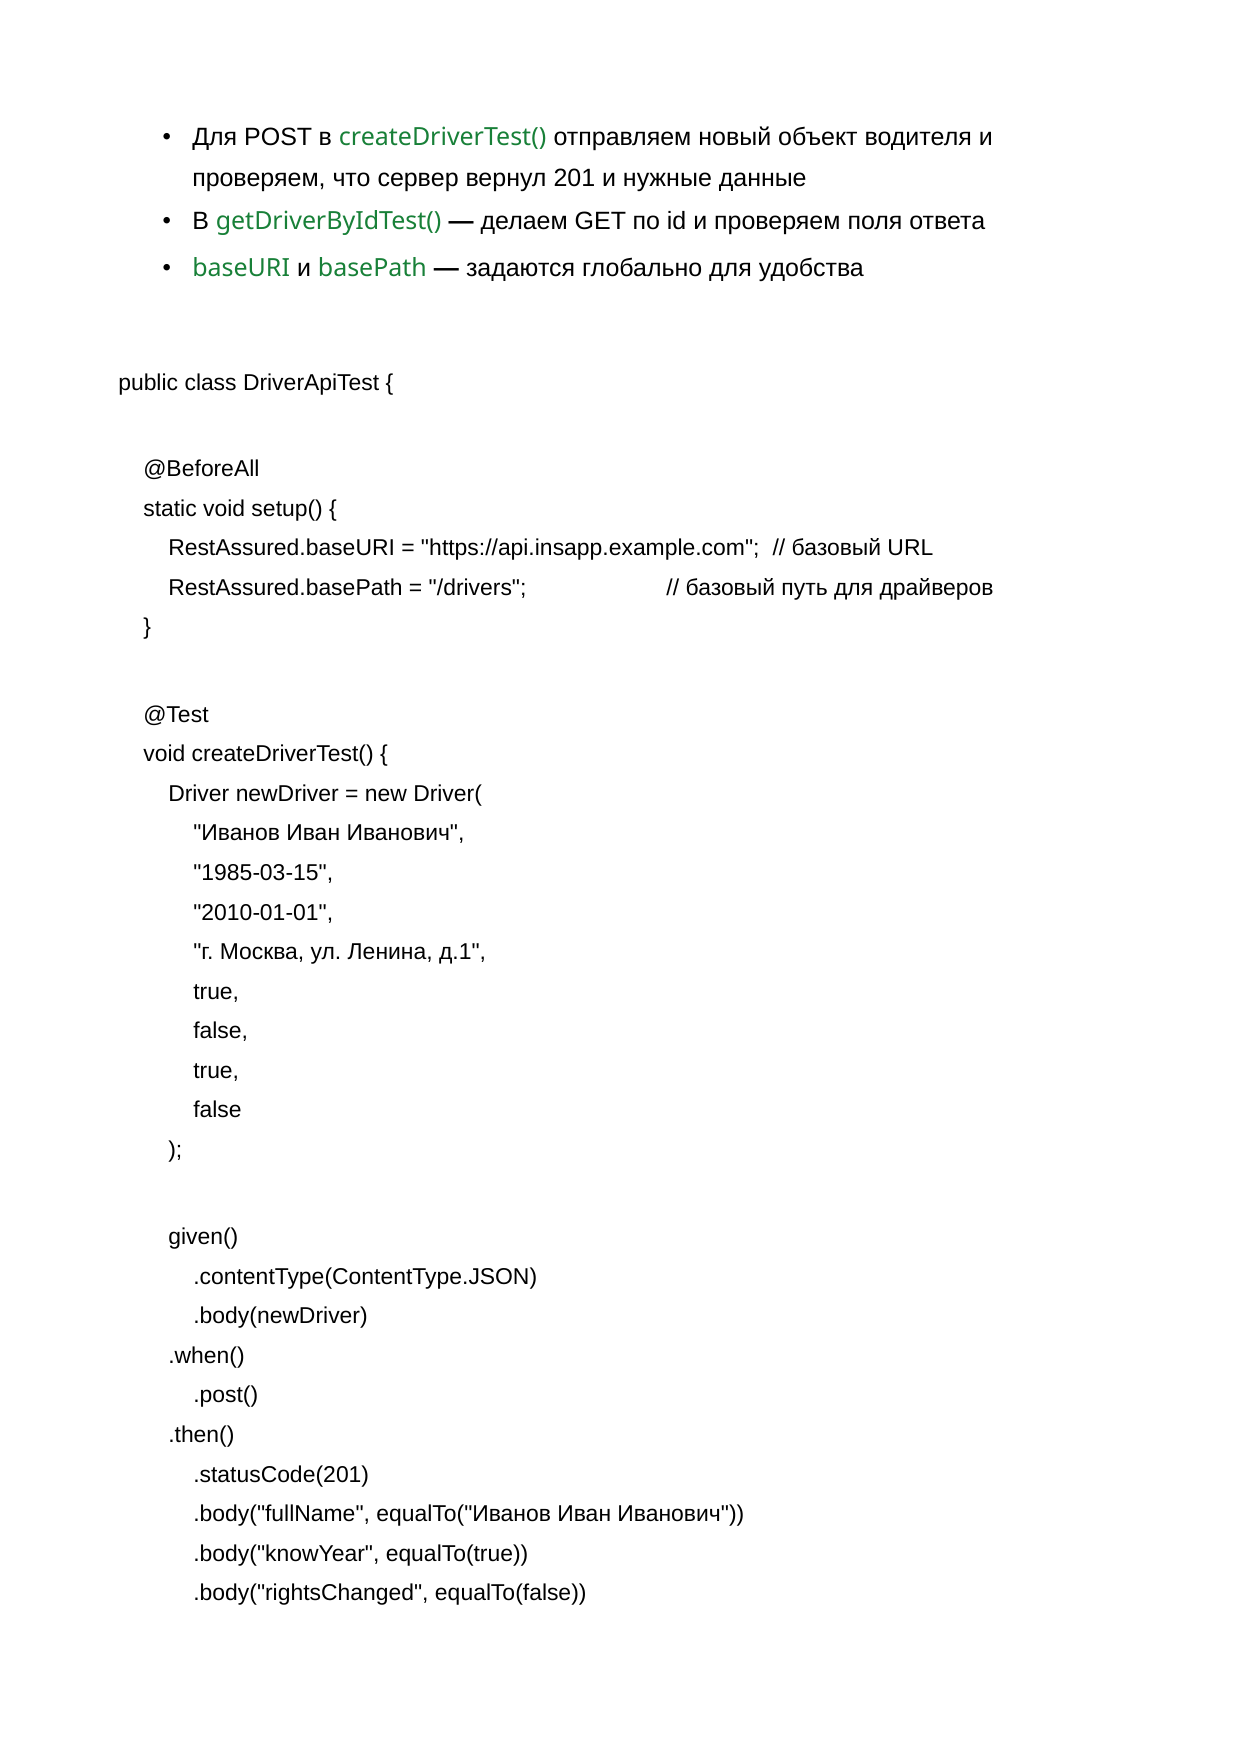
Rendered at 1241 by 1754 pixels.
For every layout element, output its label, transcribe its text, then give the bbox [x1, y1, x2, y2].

text .when() [118, 1340, 1122, 1369]
text .body("rightsChanged", equalTo(false)) [118, 1577, 1122, 1606]
list baseURI и basePath — задаются глобально для удобства [162, 249, 1122, 284]
text true, [118, 1055, 1122, 1084]
text .statusCode(201) [118, 1459, 1122, 1487]
text static void setup() { [118, 493, 1122, 521]
text public class DriverApiTest { [118, 369, 1122, 396]
text false [118, 1094, 1122, 1123]
text given() [118, 1221, 1122, 1250]
text } [118, 611, 1122, 640]
text RestAssured.baseURI = "https://api.insapp.example.com"; // базовый URL [118, 532, 1122, 561]
text .body(newDriver) [118, 1300, 1122, 1329]
list Для POST в createDriverTest() отправляем новый объект водителя и проверяем, что сервер вернул 201 и нужные данные [162, 118, 1122, 192]
text @Test [118, 699, 1122, 727]
text .body("fullName", equalTo("Иванов Иван Иванович")) [118, 1498, 1122, 1527]
text .post() [118, 1379, 1122, 1408]
text false, [118, 1015, 1122, 1044]
text "2010-01-01", [118, 897, 1122, 925]
text .contentType(ContentType.JSON) [118, 1261, 1122, 1289]
text .then() [118, 1419, 1122, 1448]
text "г. Москва, ул. Ленина, д.1", [118, 936, 1122, 965]
text true, [118, 976, 1122, 1004]
text .body("knowYear", equalTo(true)) [118, 1538, 1122, 1567]
text RestAssured.basePath = "/drivers"; // базовый путь для драйверов [118, 572, 1122, 601]
list В getDriverByIdTest() — делаем GET по id и проверяем поля ответа [162, 203, 1122, 237]
text void createDriverTest() { [118, 738, 1122, 767]
text @BeforeAll [118, 453, 1122, 482]
text Driver newDriver = new Driver( [118, 778, 1122, 807]
text "Иванов Иван Иванович", [118, 817, 1122, 846]
text "1985-03-15", [118, 857, 1122, 886]
text ); [118, 1134, 1122, 1163]
